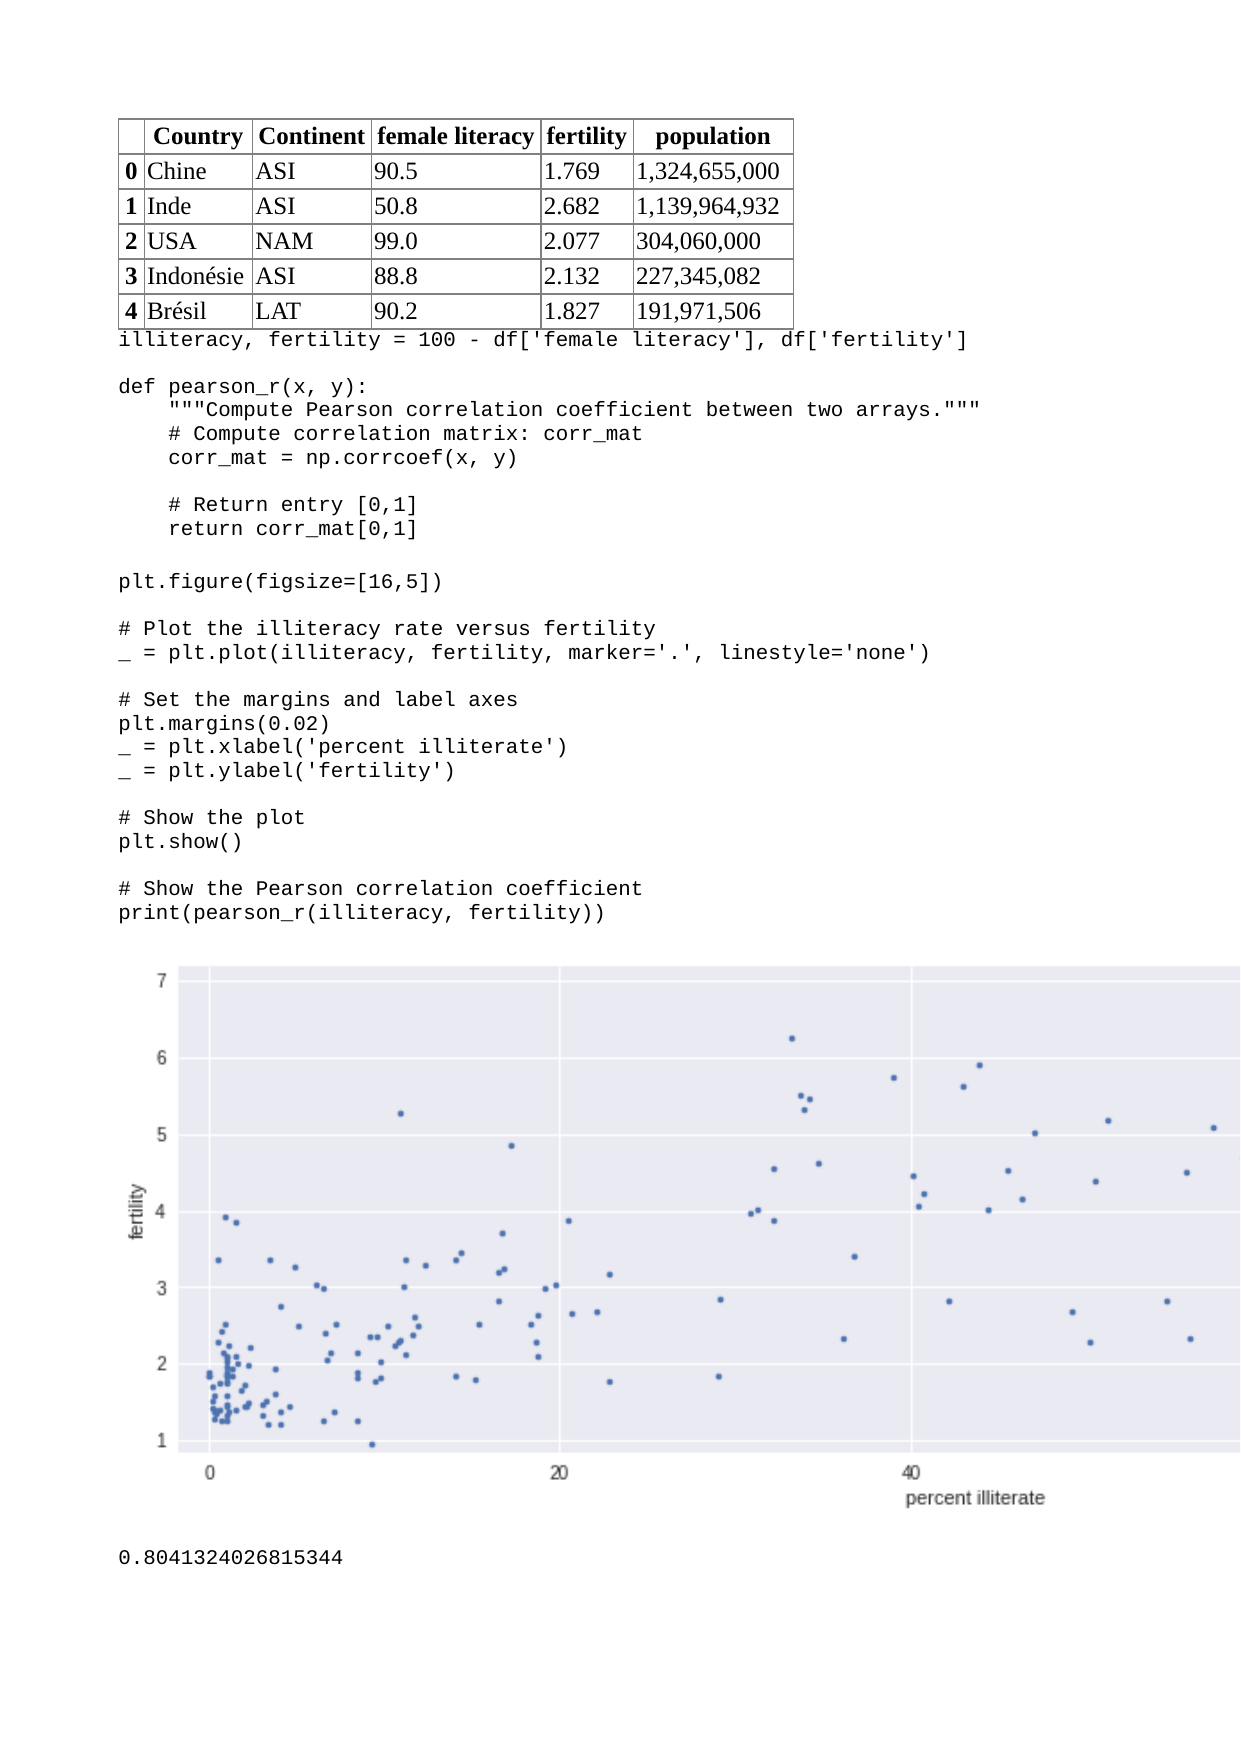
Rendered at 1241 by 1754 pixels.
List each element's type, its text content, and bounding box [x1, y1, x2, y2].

table_header Country [145, 120, 252, 153]
text _ = plt.ylabel('fertility') [118, 760, 1122, 784]
table_cell 3 [119, 260, 144, 293]
text # Show the Pearson correlation coefficient [118, 878, 1122, 902]
text plt.show() [118, 831, 1122, 854]
text # Compute correlation matrix: corr_mat [118, 423, 1122, 447]
text def pearson_r(x, y): [118, 376, 1122, 399]
table_cell 304,060,000 [634, 225, 793, 258]
table_cell 88.8 [372, 260, 540, 293]
table_cell Brésil [145, 295, 252, 328]
table_cell Indonésie [145, 260, 252, 293]
table_cell 2.132 [542, 260, 633, 293]
table_cell 4 [119, 295, 144, 328]
table_header [119, 120, 144, 153]
text plt.margins(0.02) [118, 713, 1122, 736]
table_cell 1.827 [542, 295, 633, 328]
table_cell 0 [119, 155, 144, 188]
text # Plot the illiteracy rate versus fertility [118, 618, 1122, 642]
text # Set the margins and label axes [118, 689, 1122, 713]
table_cell 1,139,964,932 [634, 190, 793, 223]
table_cell 50.8 [372, 190, 540, 223]
table_header population [634, 120, 793, 153]
table_header female literacy [372, 120, 540, 153]
table_cell 227,345,082 [634, 260, 793, 293]
table_cell 2.682 [542, 190, 633, 223]
text print(pearson_r(illiteracy, fertility)) [118, 902, 1122, 926]
text """Compute Pearson correlation coefficient between two arrays.""" [118, 399, 1122, 423]
table_cell LAT [253, 295, 371, 328]
table_cell Inde [145, 190, 252, 223]
table_cell 99.0 [372, 225, 540, 258]
text plt.figure(figsize=[16,5]) [118, 571, 1122, 594]
text _ = plt.xlabel('percent illiterate') [118, 736, 1122, 760]
text illiteracy, fertility = 100 - df['female literacy'], df['fertility'] [118, 328, 1122, 352]
table_cell 1 [119, 190, 144, 223]
text # Show the plot [118, 807, 1122, 831]
text _ = plt.plot(illiteracy, fertility, marker='.', linestyle='none') [118, 642, 1122, 665]
table_header Continent [253, 120, 371, 153]
table_cell 90.5 [372, 155, 540, 188]
picture [118, 955, 1241, 1521]
table_cell 2 [119, 225, 144, 258]
table_cell USA [145, 225, 252, 258]
text 0.8041324026815344 [118, 1547, 1122, 1570]
table_cell NAM [253, 225, 371, 258]
table_cell ASI [253, 155, 371, 188]
table_cell ASI [253, 260, 371, 293]
table_cell ASI [253, 190, 371, 223]
table_cell Chine [145, 155, 252, 188]
table_cell 191,971,506 [634, 295, 793, 328]
text # Return entry [0,1] [118, 494, 1122, 518]
table_cell 2.077 [542, 225, 633, 258]
table_cell 1,324,655,000 [634, 155, 793, 188]
text return corr_mat[0,1] [118, 518, 1122, 541]
table_header fertility [542, 120, 633, 153]
text corr_mat = np.corrcoef(x, y) [118, 447, 1122, 470]
table_cell 1.769 [542, 155, 633, 188]
table_cell 90.2 [372, 295, 540, 328]
